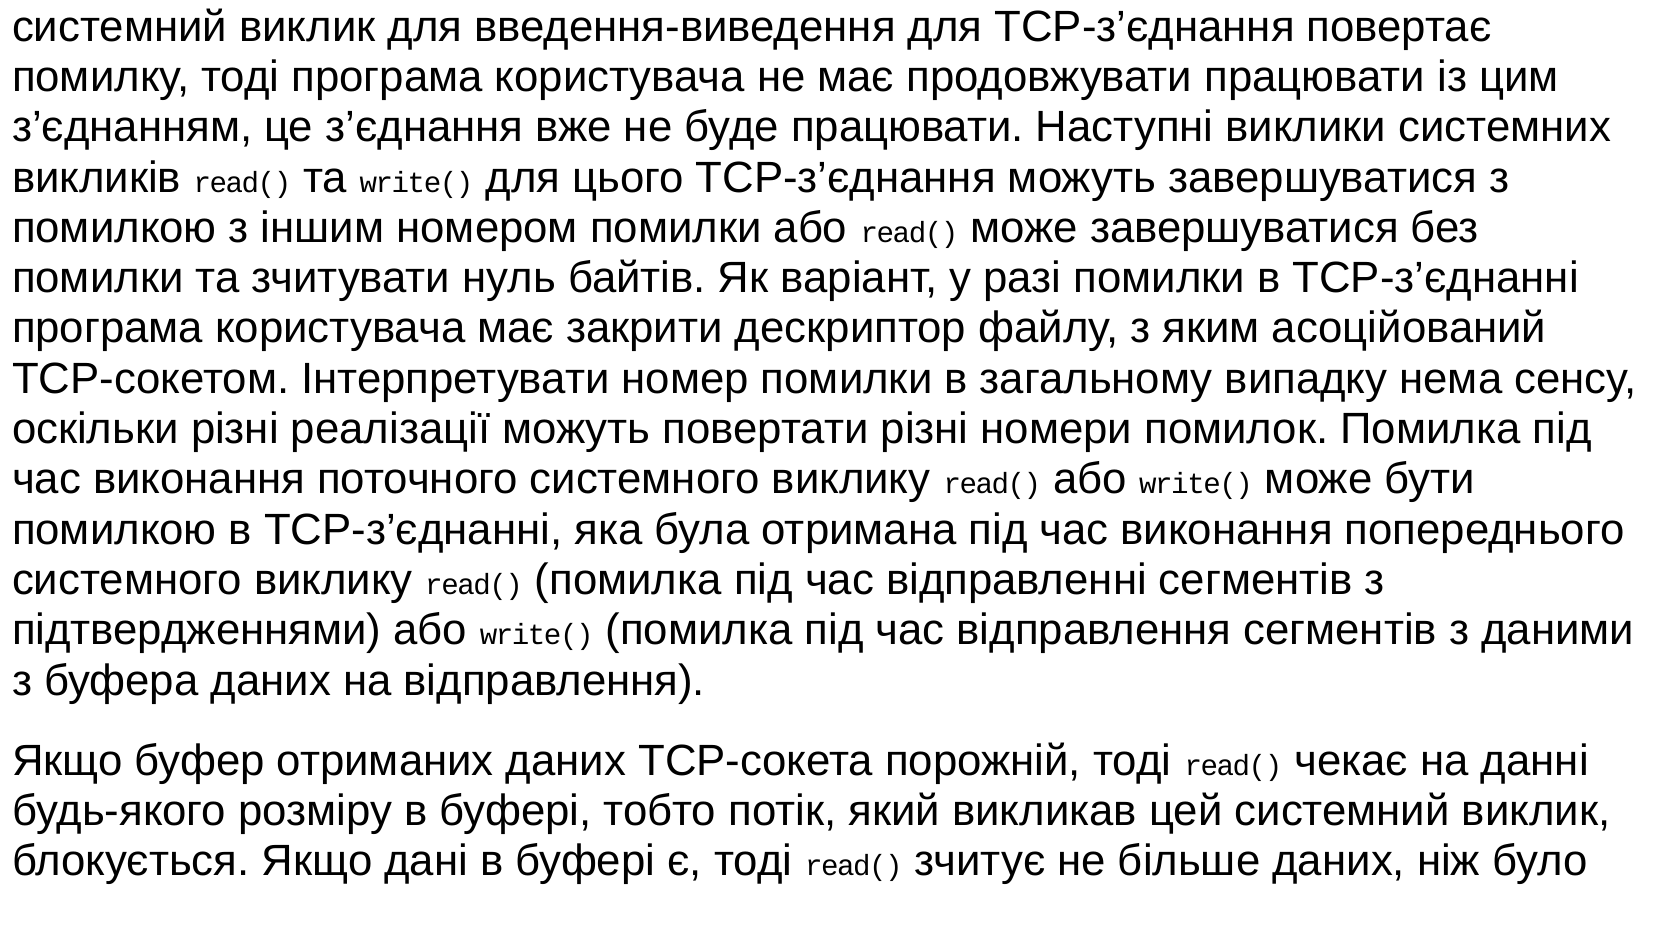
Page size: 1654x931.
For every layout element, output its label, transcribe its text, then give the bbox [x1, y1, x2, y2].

text системний виклик для введення-виведення для TCP-з’єднання повертає помилку, тоді програма користувача не має продовжувати працювати із цим з’єднанням, це з’єднання вже не буде працювати. Наступні виклики системних викликів read() та write() для цього TCP-з’єднання можуть завершуватися з помилкою з іншим номером помилки або read() може завершуватися без помилки та зчитувати нуль байтів. Як варіант, у разі помилки в TCP-з’єднанні програма користувача має закрити дескриптор файлу, з яким асоційований TCP-сокетом. Інтерпретувати номер помилки в загальному випадку нема сенсу, оскільки різні реалізації можуть повертати різні номери помилок. Помилка під час виконання поточного системного виклику read() або write() може бути помилкою в TCP-з’єднанні, яка була отримана під час виконання попереднього системного виклику read() (помилка під час відправленні сегментів з підтвердженнями) або write() (помилка під час відправлення сегментів з даними з буфера даних на відправлення). [12, 0, 1642, 704]
text Якщо буфер отриманих даних TCP-сокета порожній, тоді read() чекає на данні будь-якого розміру в буфері, тобто потік, який викликав цей системний виклик, блокується. Якщо дані в буфері є, тоді read() зчитує не більше даних, ніж було [12, 734, 1642, 885]
